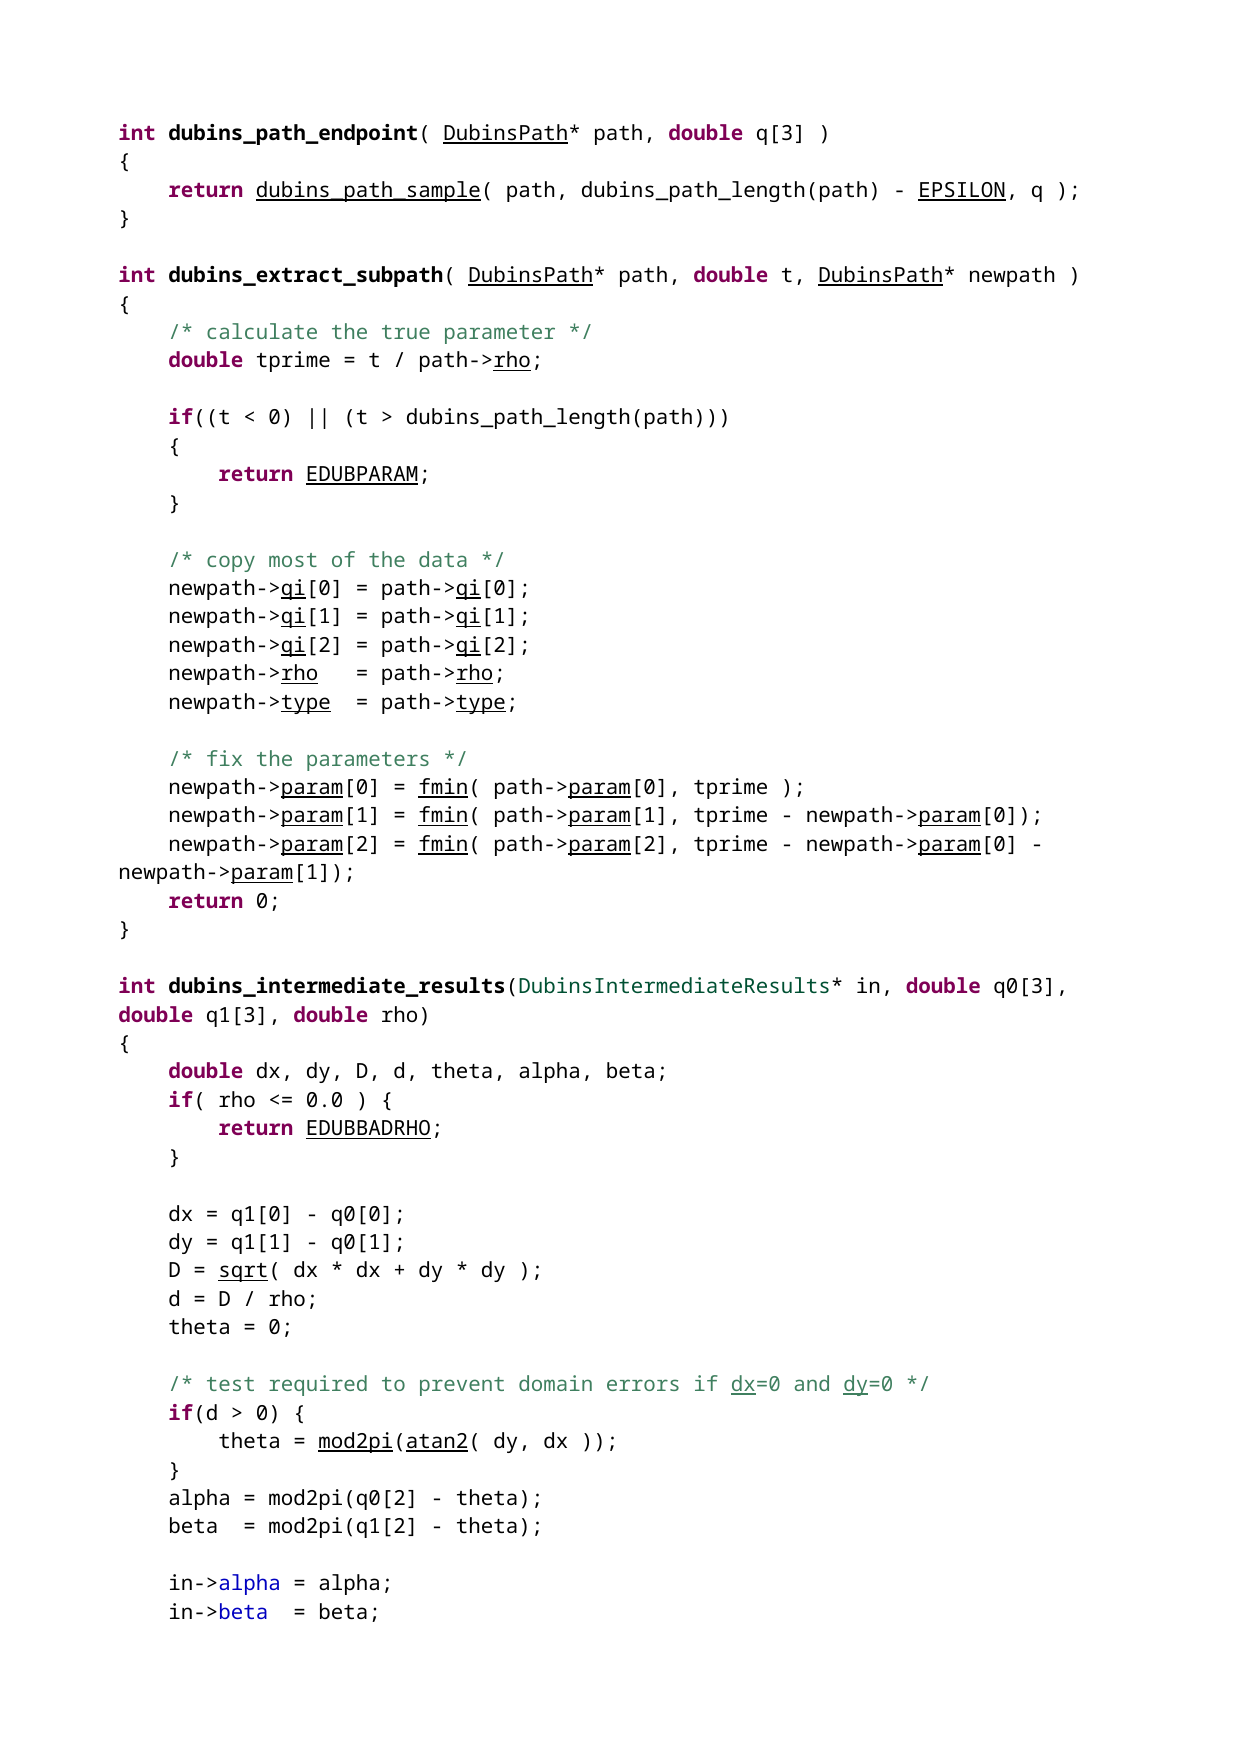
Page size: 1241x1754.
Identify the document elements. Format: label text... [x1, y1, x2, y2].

text /* test required to prevent domain errors if dx=0 and dy=0 */ [118, 1369, 1122, 1398]
text int dubins_intermediate_results(DubinsIntermediateResults* in, double q0[3], double q1[3], double rho) [118, 971, 1122, 1028]
text double tprime = t / path->rho; [118, 346, 1122, 374]
text { [118, 289, 1122, 317]
text beta = mod2pi(q1[2] - theta); [118, 1512, 1122, 1540]
text D = sqrt( dx * dx + dy * dy ); [118, 1256, 1122, 1284]
text { [118, 1028, 1122, 1057]
text int dubins_extract_subpath( DubinsPath* path, double t, DubinsPath* newpath ) [118, 260, 1122, 289]
text dx = q1[0] - q0[0]; [118, 1199, 1122, 1227]
text newpath->param[0] = fmin( path->param[0], tprime ); [118, 772, 1122, 801]
text dy = q1[1] - q0[1]; [118, 1227, 1122, 1256]
text } [118, 1142, 1122, 1170]
text return dubins_path_sample( path, dubins_path_length(path) - EPSILON, q ); [118, 175, 1122, 203]
text return EDUBPARAM; [118, 459, 1122, 488]
text } [118, 488, 1122, 516]
text return EDUBBADRHO; [118, 1113, 1122, 1142]
text } [118, 1455, 1122, 1483]
text alpha = mod2pi(q0[2] - theta); [118, 1483, 1122, 1512]
text in->alpha = alpha; [118, 1568, 1122, 1597]
text if((t < 0) || (t > dubins_path_length(path))) [118, 402, 1122, 431]
text d = D / rho; [118, 1284, 1122, 1312]
text newpath->type = path->type; [118, 687, 1122, 715]
text /* calculate the true parameter */ [118, 317, 1122, 346]
text theta = mod2pi(atan2( dy, dx )); [118, 1426, 1122, 1455]
text { [118, 147, 1122, 175]
text newpath->qi[0] = path->qi[0]; [118, 573, 1122, 602]
text newpath->qi[2] = path->qi[2]; [118, 630, 1122, 658]
text { [118, 431, 1122, 459]
text newpath->rho = path->rho; [118, 658, 1122, 687]
text if( rho <= 0.0 ) { [118, 1085, 1122, 1113]
text /* fix the parameters */ [118, 744, 1122, 772]
text newpath->param[1] = fmin( path->param[1], tprime - newpath->param[0]); [118, 801, 1122, 829]
text newpath->qi[1] = path->qi[1]; [118, 602, 1122, 630]
text if(d > 0) { [118, 1398, 1122, 1426]
text newpath->param[2] = fmin( path->param[2], tprime - newpath->param[0] - newpath->param[1]); [118, 829, 1122, 886]
text /* copy most of the data */ [118, 545, 1122, 573]
text theta = 0; [118, 1312, 1122, 1341]
text in->beta = beta; [118, 1597, 1122, 1625]
text } [118, 203, 1122, 232]
text int dubins_path_endpoint( DubinsPath* path, double q[3] ) [118, 118, 1122, 147]
text double dx, dy, D, d, theta, alpha, beta; [118, 1057, 1122, 1085]
text } [118, 914, 1122, 943]
text return 0; [118, 886, 1122, 914]
